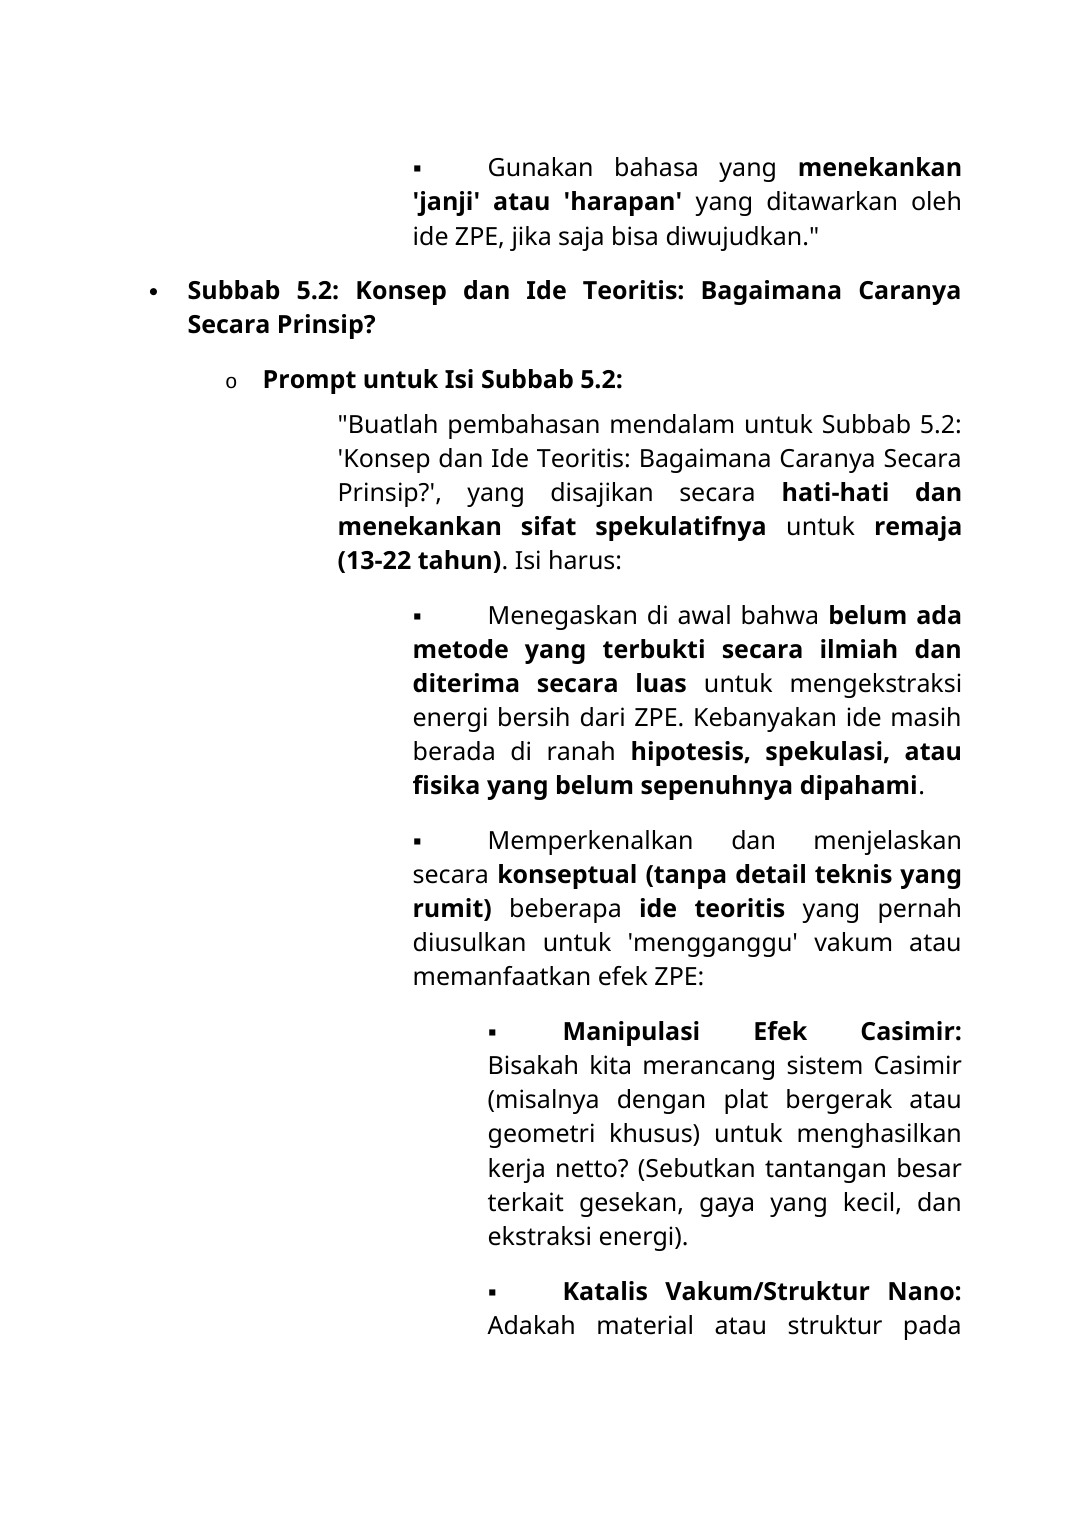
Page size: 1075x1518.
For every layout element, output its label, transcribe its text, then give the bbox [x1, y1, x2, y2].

list Manipulasi Efek Casimir: Bisakah kita merancang sistem Casimir (misalnya dengan plat bergerak atau geometri khusus) untuk menghasilkan kerja netto? (Sebutkan tantangan besar terkait gesekan, gaya yang kecil, dan ekstraksi energi). [487, 1014, 962, 1252]
list Gunakan bahasa yang menekankan 'janji' atau 'harapan' yang ditawarkan oleh ide ZPE, jika saja bisa diwujudkan." [412, 150, 962, 252]
list Subbab 5.2: Konsep dan Ide Teoritis: Bagaimana Caranya Secara Prinsip? [150, 273, 962, 341]
list Memperkenalkan dan menjelaskan secara konseptual (tanpa detail teknis yang rumit) beberapa ide teoritis yang pernah diusulkan untuk 'mengganggu' vakum atau memanfaatkan efek ZPE: [412, 823, 962, 993]
list Prompt untuk Isi Subbab 5.2: [225, 362, 962, 396]
text "Buatlah pembahasan mendalam untuk Subbab 5.2: 'Konsep dan Ide Teoritis: Bagaimana Caranya Secara Prinsip?', yang disajikan secara hati-hati dan menekankan sifat spekulatifnya untuk remaja (13-22 tahun). Isi harus: [337, 406, 962, 577]
list Menegaskan di awal bahwa belum ada metode yang terbukti secara ilmiah dan diterima secara luas untuk mengekstraksi energi bersih dari ZPE. Kebanyakan ide masih berada di ranah hipotesis, spekulasi, atau fisika yang belum sepenuhnya dipahami. [412, 598, 962, 802]
list Katalis Vakum/Struktur Nano: Adakah material atau struktur pada skala nano yang bisa berinteraksi dengan fluktuasi vakum dan 'menarik' energi darinya? (Tekankan ini sangat hipotetis). [487, 1273, 962, 1341]
